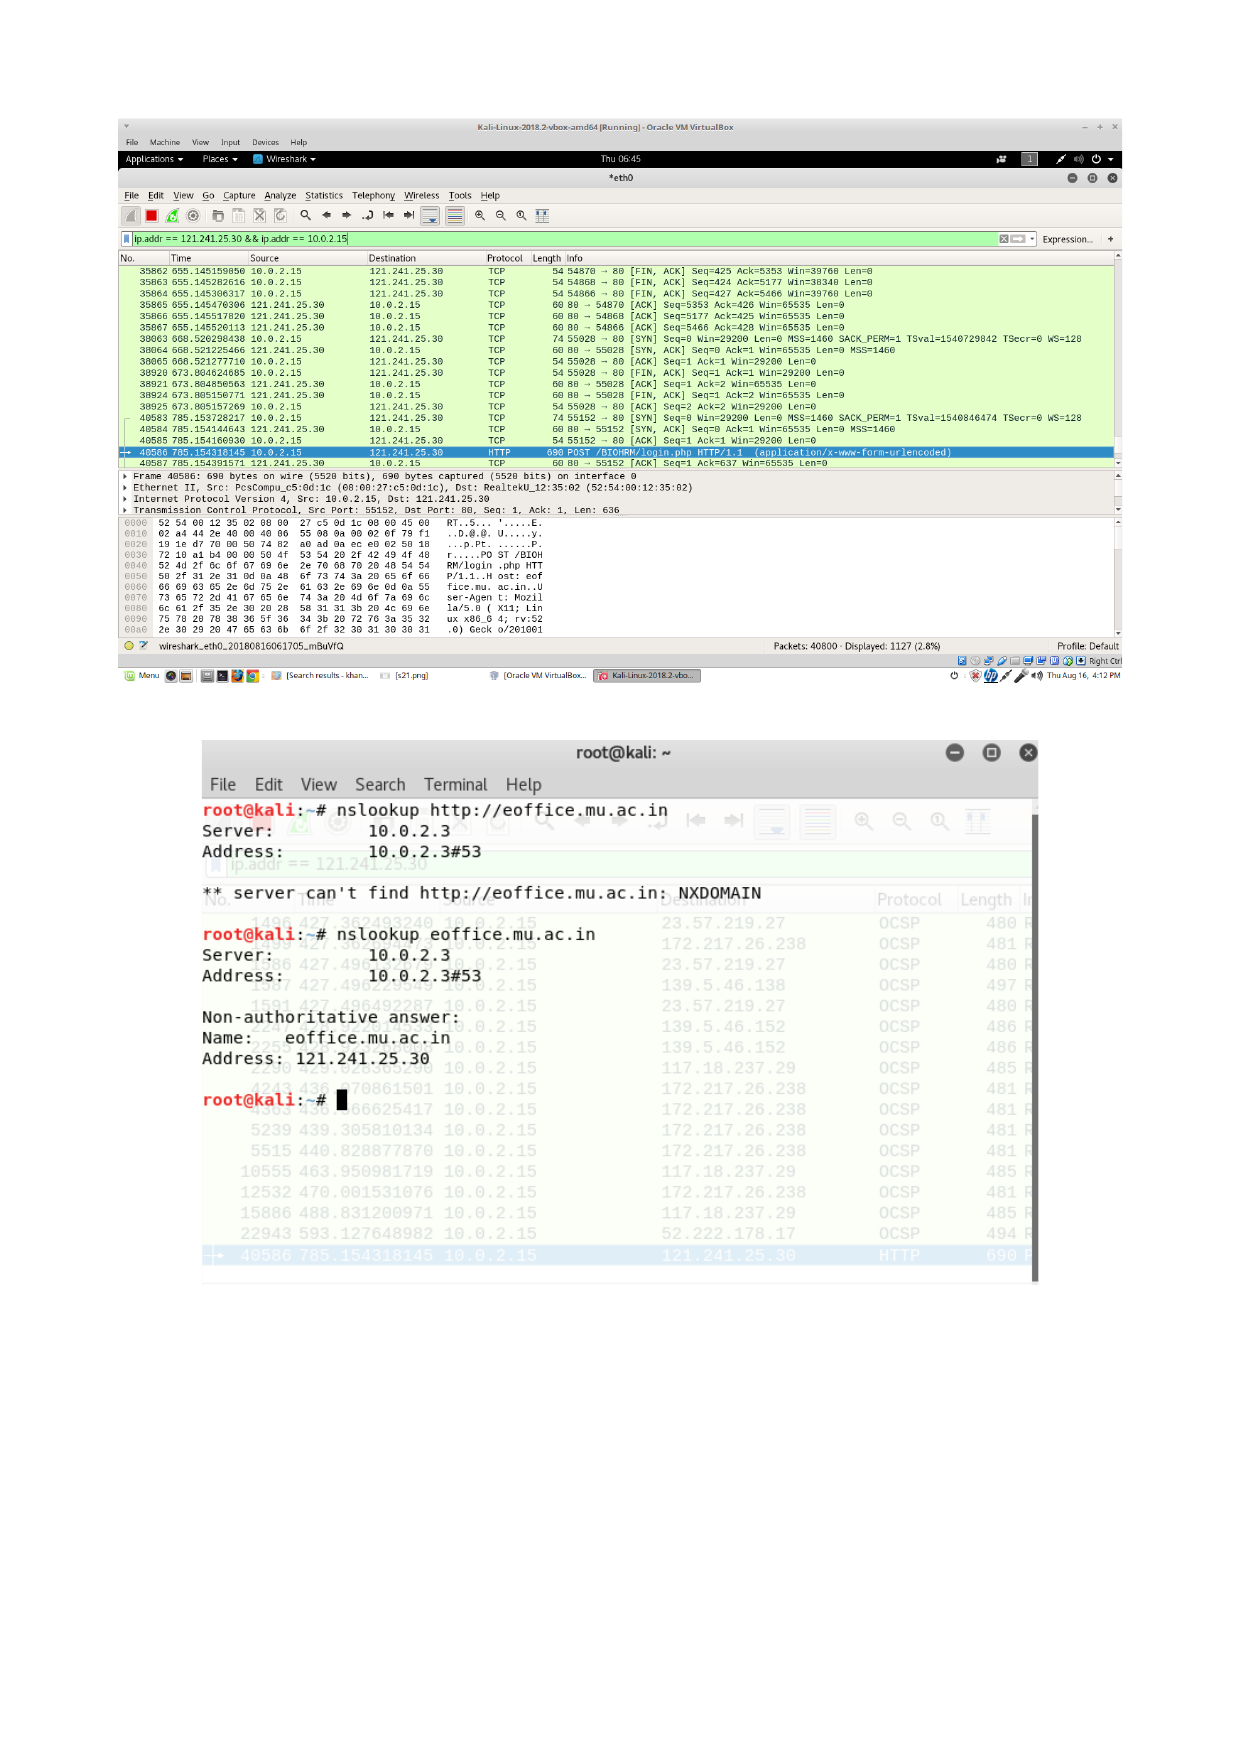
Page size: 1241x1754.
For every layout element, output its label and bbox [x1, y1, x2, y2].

picture [118, 118, 1123, 683]
picture [201, 740, 1039, 1285]
